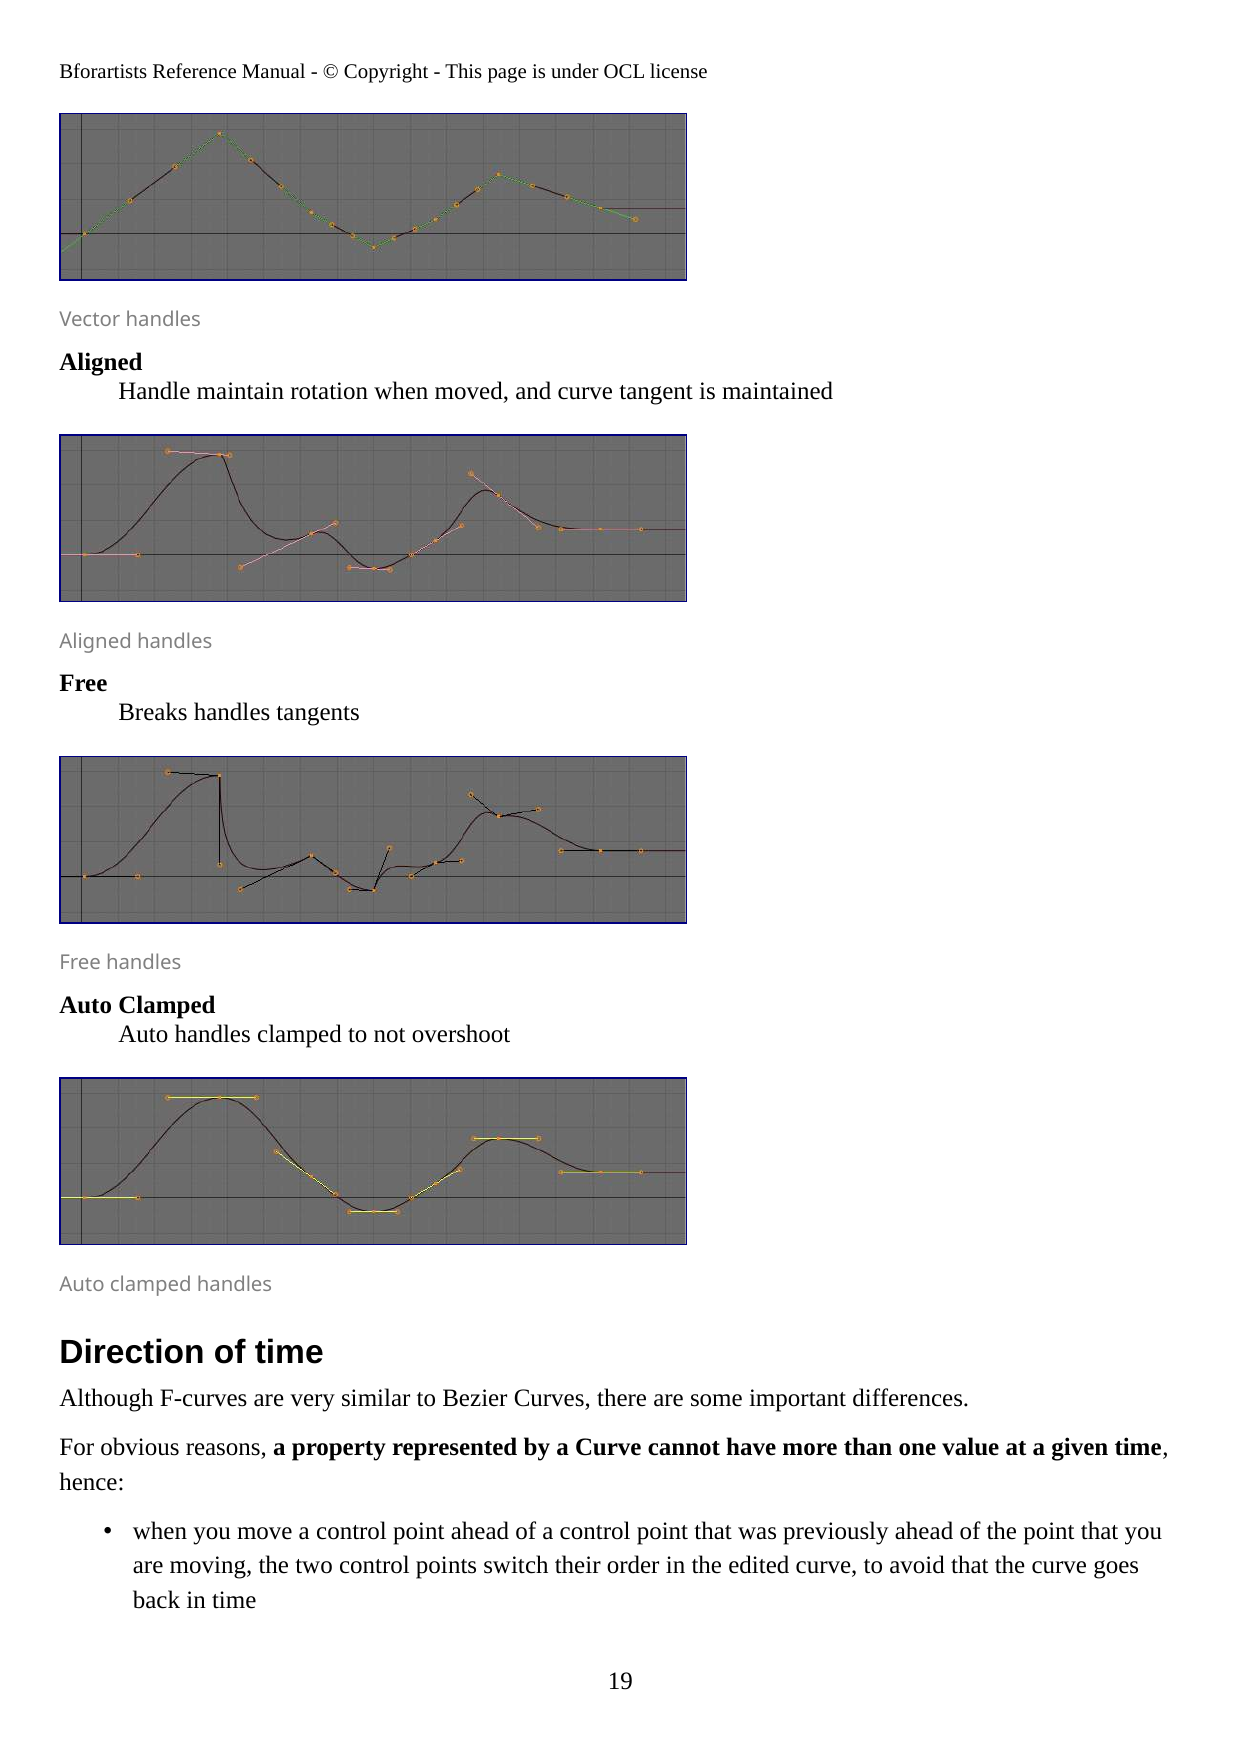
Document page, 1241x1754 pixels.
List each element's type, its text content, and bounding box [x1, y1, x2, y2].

text For obvious reasons, a property represented by a Curve cannot have more than one value at a given time, hence: [59, 1432, 1181, 1496]
text Although F-curves are very similar to Bezier Curves, there are some important differences. [59, 1383, 1181, 1412]
text Free handles [59, 944, 1181, 975]
subtitle Direction of time [59, 1332, 1181, 1371]
picture [61, 436, 686, 601]
subtitle Aligned [59, 347, 1181, 376]
text Aligned handles [59, 623, 1181, 654]
subtitle Free [59, 668, 1181, 697]
text Vector handles [59, 301, 1181, 332]
list when you move a control point ahead of a control point that was previously ahead of the point that you are moving, the two control points switch their order in the edited curve, to avoid that the curve goes back in time [103, 1516, 1181, 1614]
list Handle maintain rotation when moved, and curve tangent is maintained [118, 376, 1181, 404]
text Auto clamped handles [59, 1266, 1181, 1297]
list Auto handles clamped to not overshoot [118, 1019, 1181, 1047]
picture [61, 757, 686, 922]
picture [61, 114, 686, 279]
list Breaks handles tangents [118, 697, 1181, 726]
subtitle Auto Clamped [59, 990, 1181, 1019]
picture [61, 1079, 686, 1244]
